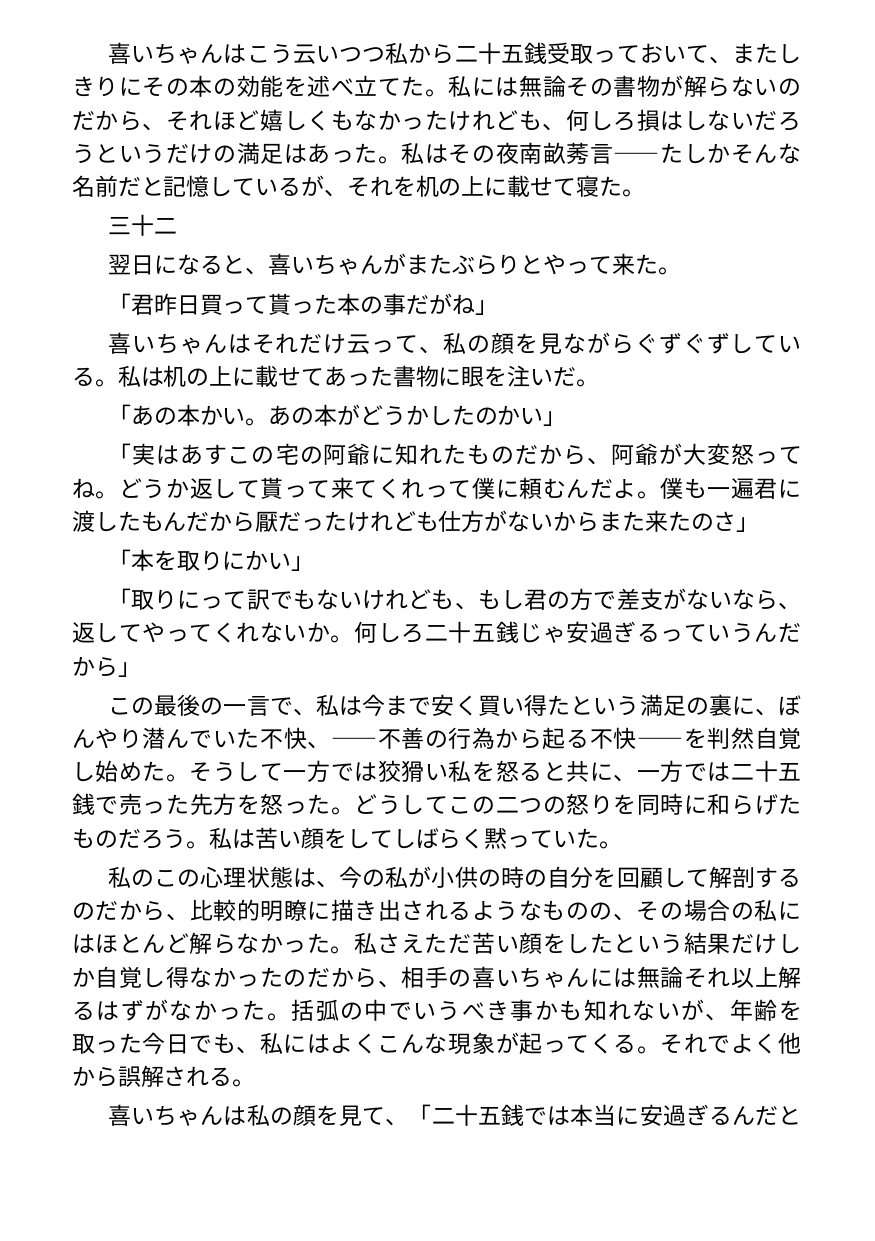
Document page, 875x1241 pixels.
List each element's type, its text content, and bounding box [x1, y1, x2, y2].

text 「君昨日買って貰った本の事だがね」 [72, 286, 802, 320]
text 「取りにって訳でもないけれども、もし君の方で差支がないなら、返してやってくれないか。何しろ二十五銭じゃ安過ぎるっていうんだから」 [72, 582, 802, 682]
text 喜いちゃんはこう云いつつ私から二十五銭受取っておいて、またしきりにその本の効能を述べ立てた。私には無論その書物が解らないのだから、それほど嬉しくもなかったけれども、何しろ損はしないだろうというだけの満足はあった。私はその夜南畝莠言――たしかそんな名前だと記憶しているが、それを机の上に載せて寝た。 [72, 36, 802, 202]
text 「実はあすこの宅の阿爺に知れたものだから、阿爺が大変怒ってね。どうか返して貰って来てくれって僕に頼むんだよ。僕も一遍君に渡したもんだから厭だったけれども仕方がないからまた来たのさ」 [72, 437, 802, 537]
text 私のこの心理状態は、今の私が小供の時の自分を回顧して解剖するのだから、比較的明瞭に描き出されるようなものの、その場合の私にはほとんど解らなかった。私さえただ苦い顔をしたという結果だけしか自覚し得なかったのだから、相手の喜いちゃんには無論それ以上解るはずがなかった。括弧の中でいうべき事かも知れないが、年齢を取った今日でも、私にはよくこんな現象が起ってくる。それでよく他から誤解される。 [72, 860, 802, 1092]
text この最後の一言で、私は今まで安く買い得たという満足の裏に、ぼんやり潜んでいた不快、――不善の行為から起る不快――を判然自覚し始めた。そうして一方では狡猾い私を怒ると共に、一方では二十五銭で売った先方を怒った。どうしてこの二つの怒りを同時に和らげたものだろう。私は苦い顔をしてしばらく黙っていた。 [72, 688, 802, 854]
text 「あの本かい。あの本がどうかしたのかい」 [72, 398, 802, 431]
text 翌日になると、喜いちゃんがまたぶらりとやって来た。 [72, 247, 802, 281]
text 「本を取りにかい」 [72, 543, 802, 576]
text 喜いちゃんはそれだけ云って、私の顔を見ながらぐずぐずしている。私は机の上に載せてあった書物に眼を注いだ。 [72, 326, 802, 392]
text 喜いちゃんは私の顔を見て、「二十五銭では本当に安過ぎるんだと [72, 1098, 802, 1131]
text 三十二 [72, 208, 802, 241]
